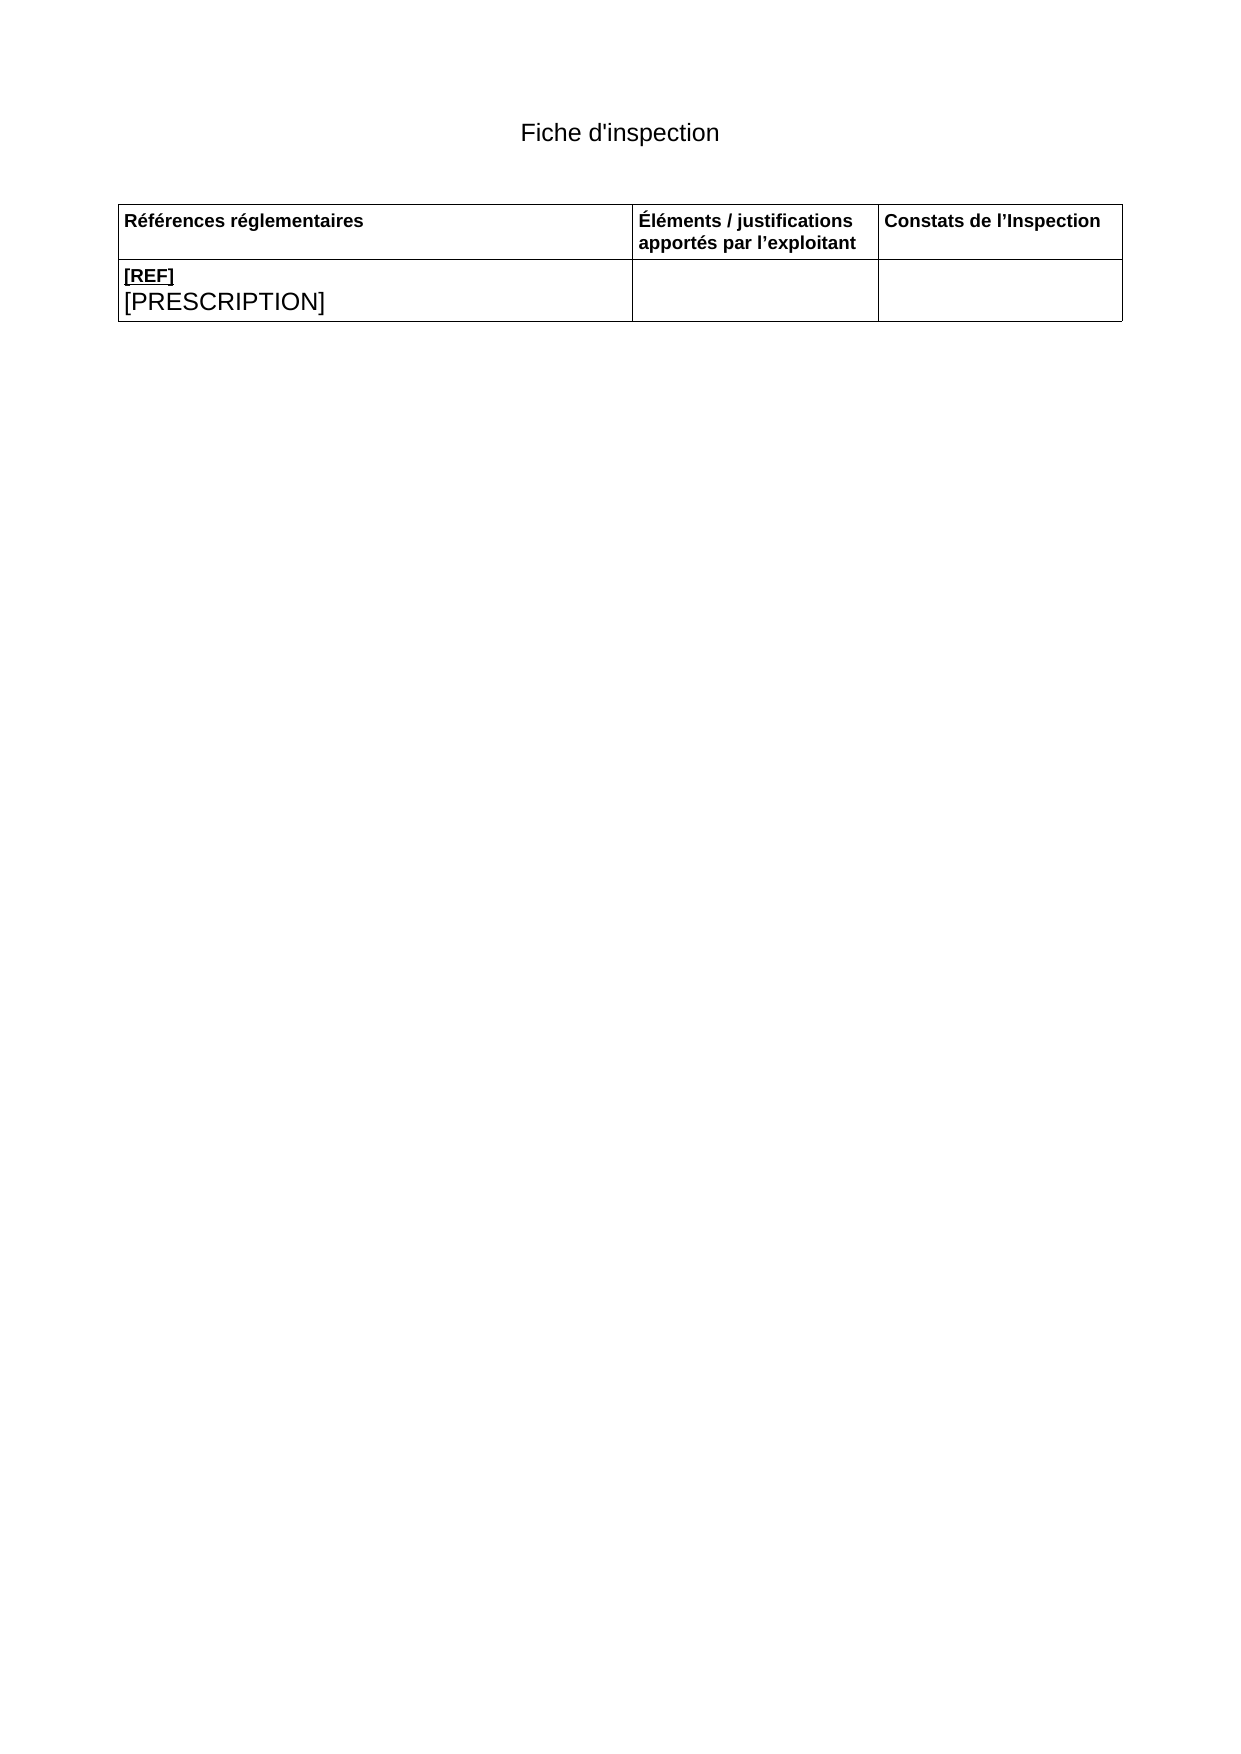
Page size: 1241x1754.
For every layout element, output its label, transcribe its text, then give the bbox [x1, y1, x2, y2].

table_cell [REF] [PRESCRIPTION] [119, 260, 632, 321]
table_cell [633, 260, 878, 321]
table_header Références réglementaires [119, 205, 632, 259]
table_header Éléments / justifications apportés par l’exploitant [633, 205, 878, 259]
table_header Constats de l’Inspection [879, 205, 1122, 259]
text Fiche d'inspection [118, 118, 1122, 147]
table_cell [879, 260, 1122, 321]
